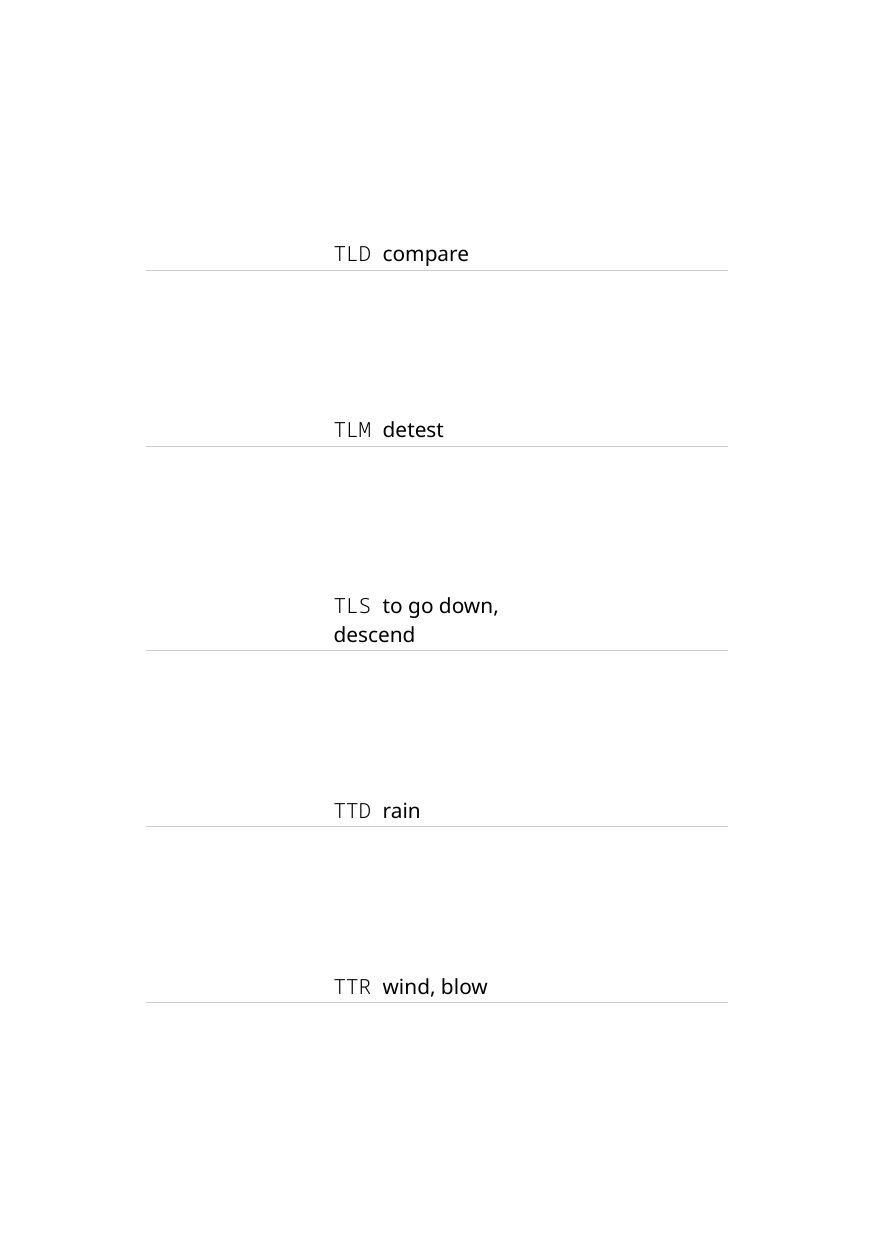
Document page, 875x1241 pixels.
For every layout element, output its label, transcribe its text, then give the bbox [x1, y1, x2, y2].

text TLD compare [146, 94, 728, 270]
text TTR wind, blow [146, 827, 728, 1002]
text TLS to go down, descend [146, 447, 728, 650]
text TLM detest [146, 271, 728, 446]
text TTD rain [146, 651, 728, 826]
